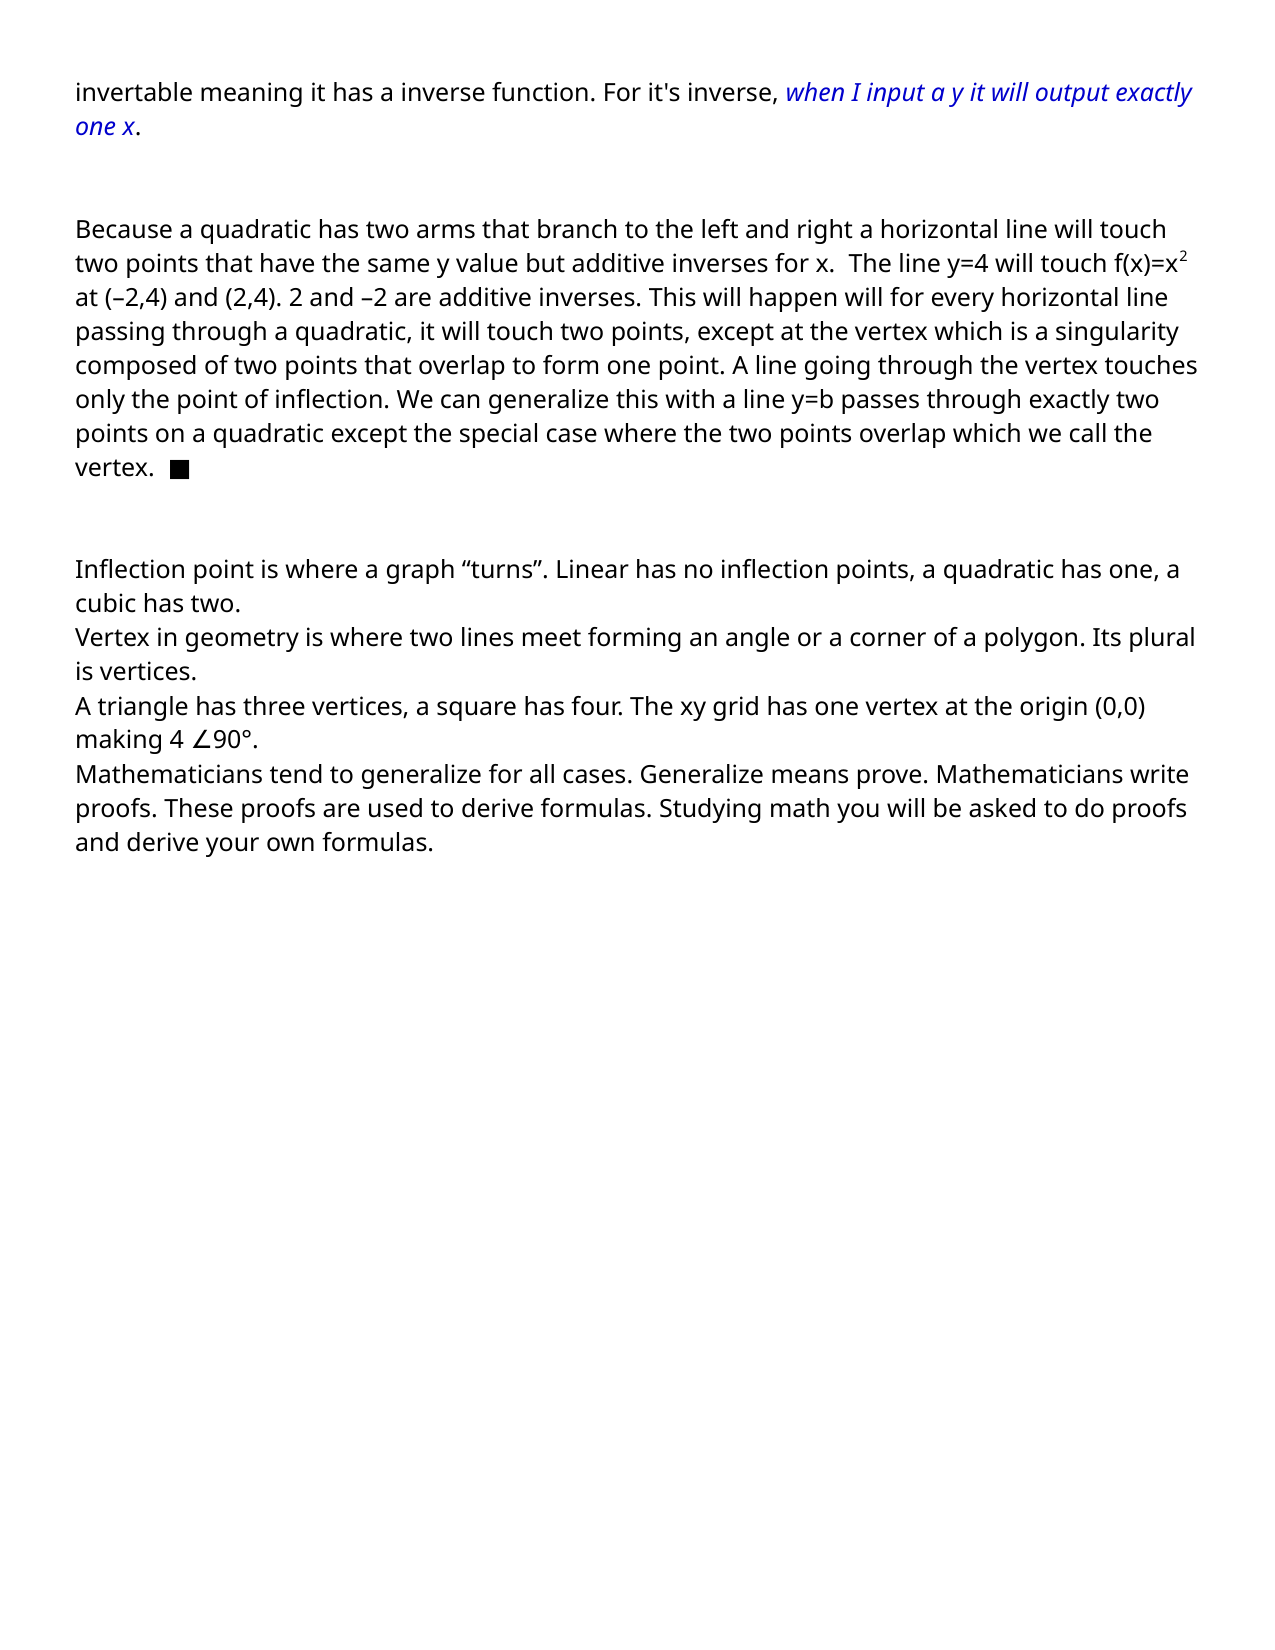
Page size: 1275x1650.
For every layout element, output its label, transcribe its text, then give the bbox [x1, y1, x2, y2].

text Vertex in geometry is where two lines meet forming an angle or a corner of a polygon. Its plural is vertices. [75, 620, 1200, 688]
text Because a quadratic has two arms that branch to the left and right a horizontal line will touch two points that have the same y value but additive inverses for x. The line y=4 will touch f(x)=x2 at (–2,4) and (2,4). 2 and –2 are additive inverses. This will happen will for every horizontal line passing through a quadratic, it will touch two points, except at the vertex which is a singularity composed of two points that overlap to form one point. A line going through the vertex touches only the point of inflection. We can generalize this with a line y=b passes through exactly two points on a quadratic except the special case where the two points overlap which we call the vertex. ■ [75, 211, 1200, 484]
text Inflection point is where a graph “turns”. Linear has no inflection points, a quadratic has one, a cubic has two. [75, 552, 1200, 620]
text A triangle has three vertices, a square has four. The xy grid has one vertex at the origin (0,0) making 4 ∠90°. [75, 688, 1200, 756]
text Mathematicians tend to generalize for all cases. Generalize means prove. Mathematicians write proofs. These proofs are used to derive formulas. Studying math you will be asked to do proofs and derive your own formulas. [75, 756, 1200, 858]
text invertable meaning it has a inverse function. For it's inverse, when I input a y it will output exactly one x. [75, 75, 1200, 143]
